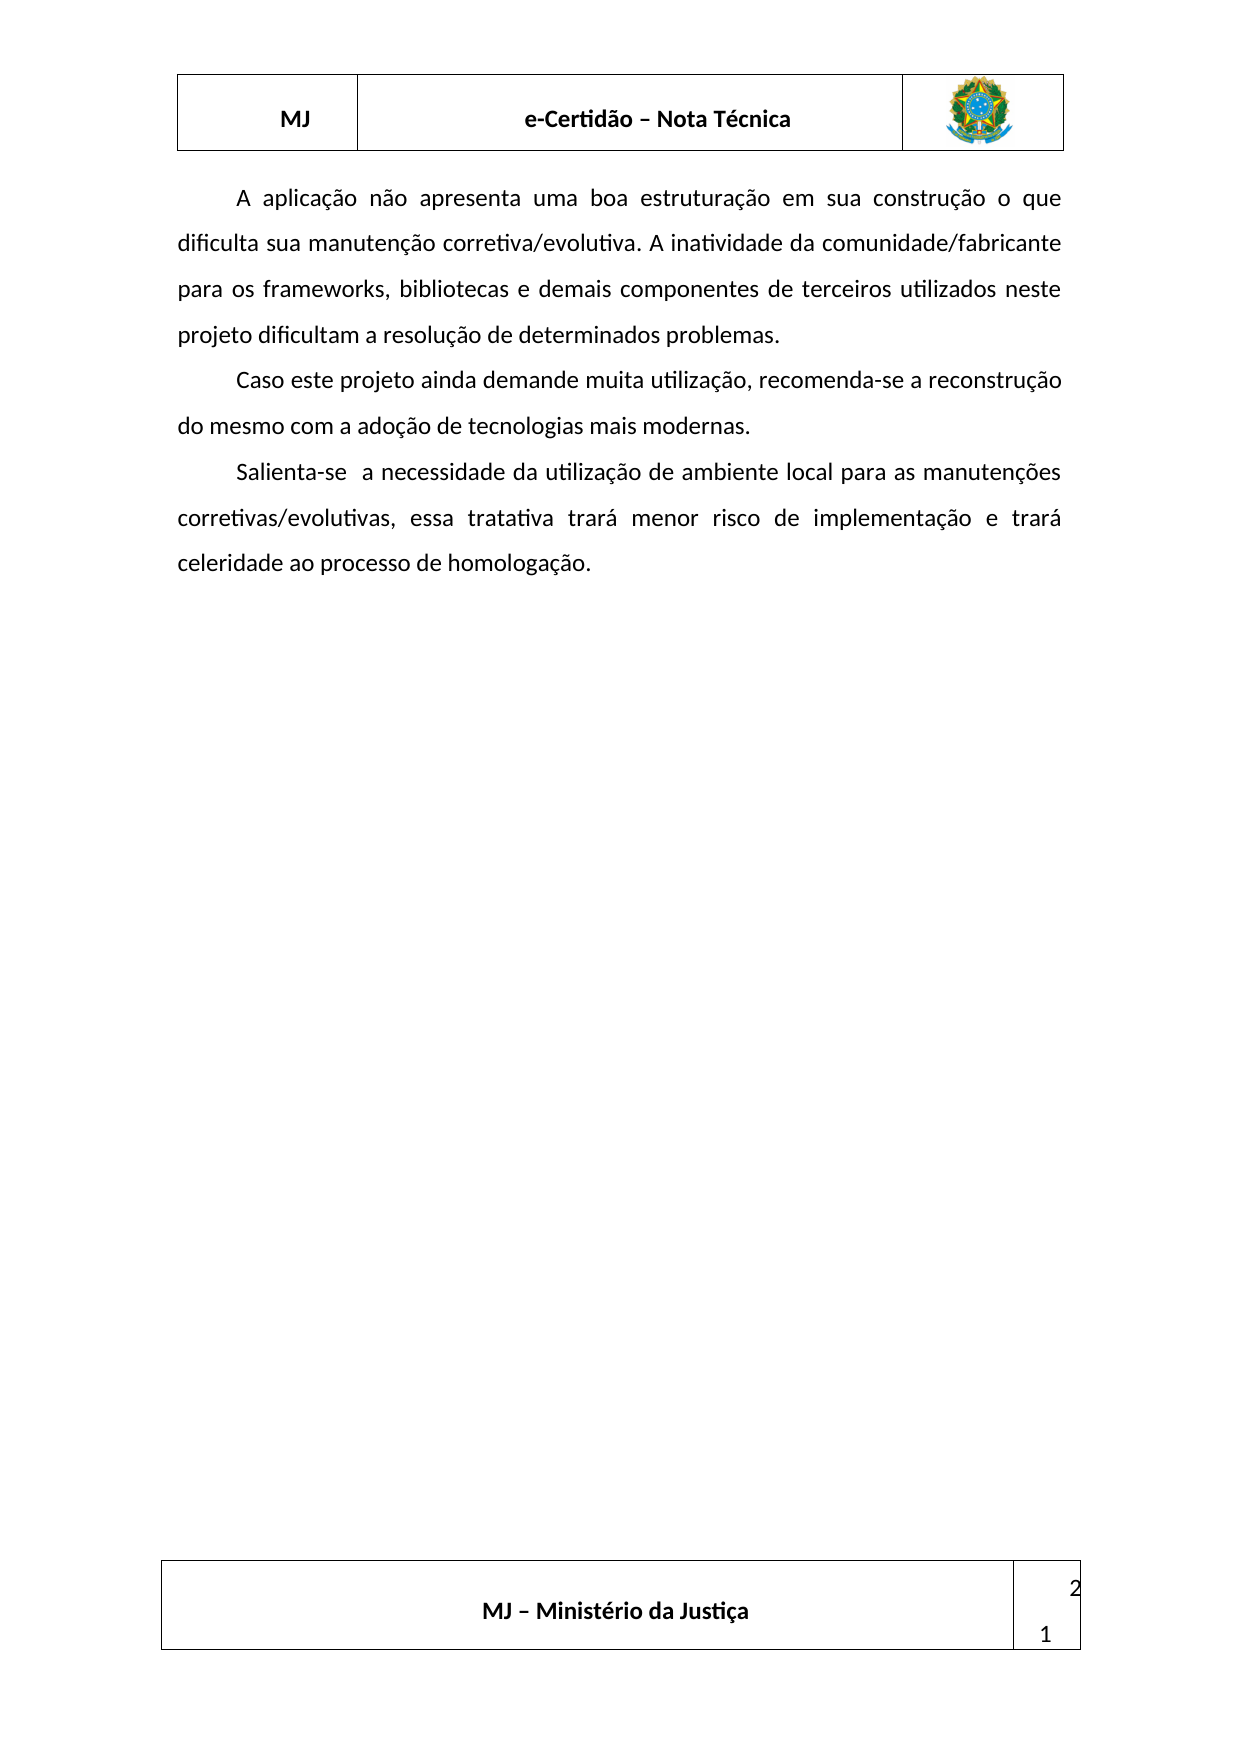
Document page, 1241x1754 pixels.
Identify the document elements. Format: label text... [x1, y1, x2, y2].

picture [944, 75, 1020, 149]
text A aplicação não apresenta uma boa estruturação em sua construção o que dificulta sua manutenção corretiva/evolutiva. A inatividade da comunidade/fabricante para os frameworks, bibliotecas e demais componentes de terceiros utilizados neste projeto dificultam a resolução de determinados problemas. [177, 304, 1063, 349]
text Caso este projeto ainda demande muita utilização, recomenda-se a reconstrução do mesmo com a adoção de tecnologias mais modernas. [177, 364, 1063, 441]
text Salienta-se a necessidade da utilização de ambiente local para as manutenções corretivas/evolutivas, essa tratativa trará menor risco de implementação e trará celeridade ao processo de homologação. [177, 532, 1063, 578]
text A aplicação não apresenta uma boa estruturação em sua construção o que dificulta sua manutenção corretiva/evolutiva. A inatividade da comunidade/fabricante para os frameworks, bibliotecas e demais componentes de terceiros utilizados neste projeto dificultam a resolução de determinados problemas. [177, 182, 1063, 228]
text A aplicação não apresenta uma boa estruturação em sua construção o que dificulta sua manutenção corretiva/evolutiva. A inatividade da comunidade/fabricante para os frameworks, bibliotecas e demais componentes de terceiros utilizados neste projeto dificultam a resolução de determinados problemas. [177, 258, 1063, 273]
text Salienta-se a necessidade da utilização de ambiente local para as manutenções corretivas/evolutivas, essa tratativa trará menor risco de implementação e trará celeridade ao processo de homologação. [177, 456, 1063, 502]
